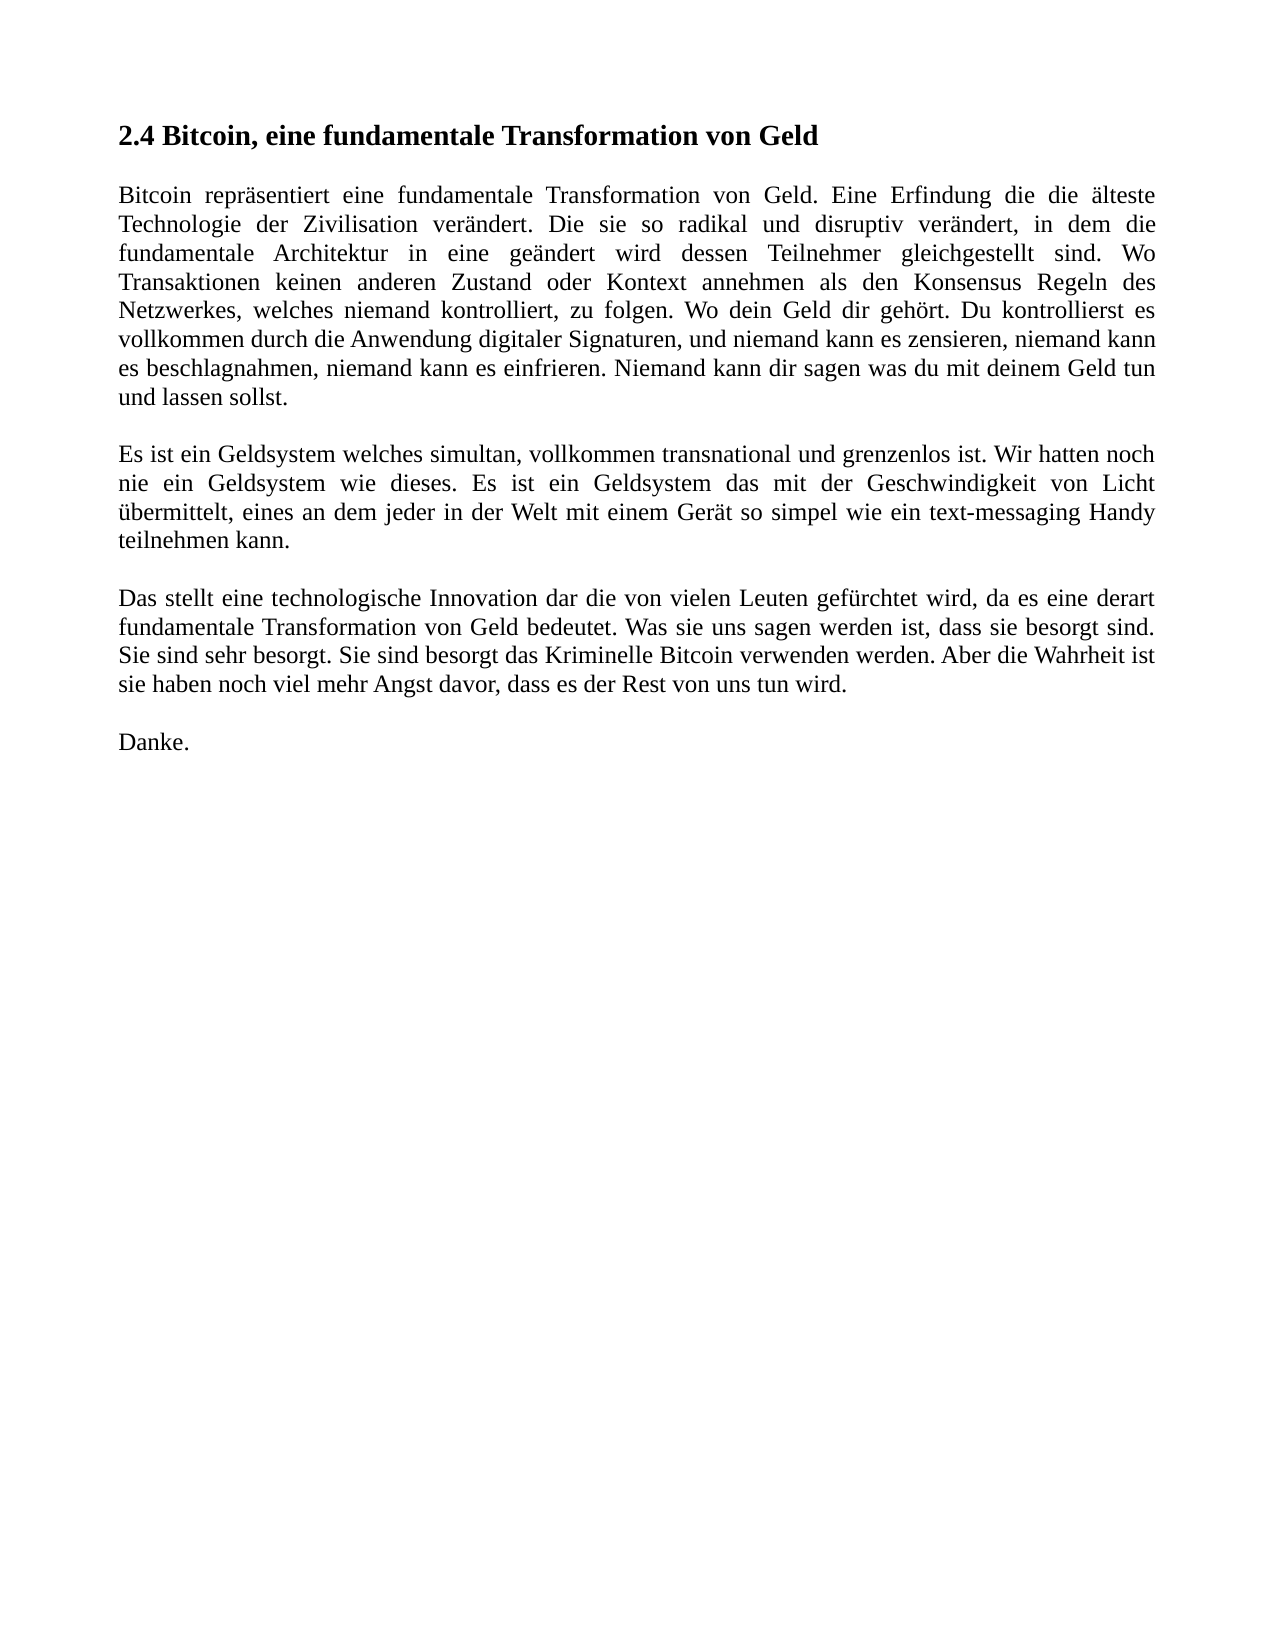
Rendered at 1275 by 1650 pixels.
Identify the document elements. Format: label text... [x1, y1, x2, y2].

text Danke. [118, 727, 1157, 755]
text Es ist ein Geldsystem welches simultan, vollkommen transnational und grenzenlos ist. Wir hatten noch nie ein Geldsystem wie dieses. Es ist ein Geldsystem das mit der Geschwindigkeit von Licht übermittelt, eines an dem jeder in der Welt mit einem Gerät so simpel wie ein text-messaging Handy teilnehmen kann. [118, 439, 1157, 554]
text 2.4 Bitcoin, eine fundamentale Transformation von Geld [118, 118, 1157, 152]
text Bitcoin repräsentiert eine fundamentale Transformation von Geld. Eine Erfindung die die älteste Technologie der Zivilisation verändert. Die sie so radikal und disruptiv verändert, in dem die fundamentale Architektur in eine geändert wird dessen Teilnehmer gleichgestellt sind. Wo Transaktionen keinen anderen Zustand oder Kontext annehmen als den Konsensus Regeln des Netzwerkes, welches niemand kontrolliert, zu folgen. Wo dein Geld dir gehört. Du kontrollierst es vollkommen durch die Anwendung digitaler Signaturen, und niemand kann es zensieren, niemand kann es beschlagnahmen, niemand kann es einfrieren. Niemand kann dir sagen was du mit deinem Geld tun und lassen sollst. [118, 180, 1157, 410]
text Das stellt eine technologische Innovation dar die von vielen Leuten gefürchtet wird, da es eine derart fundamentale Transformation von Geld bedeutet. Was sie uns sagen werden ist, dass sie besorgt sind. Sie sind sehr besorgt. Sie sind besorgt das Kriminelle Bitcoin verwenden werden. Aber die Wahrheit ist sie haben noch viel mehr Angst davor, dass es der Rest von uns tun wird. [118, 583, 1157, 698]
